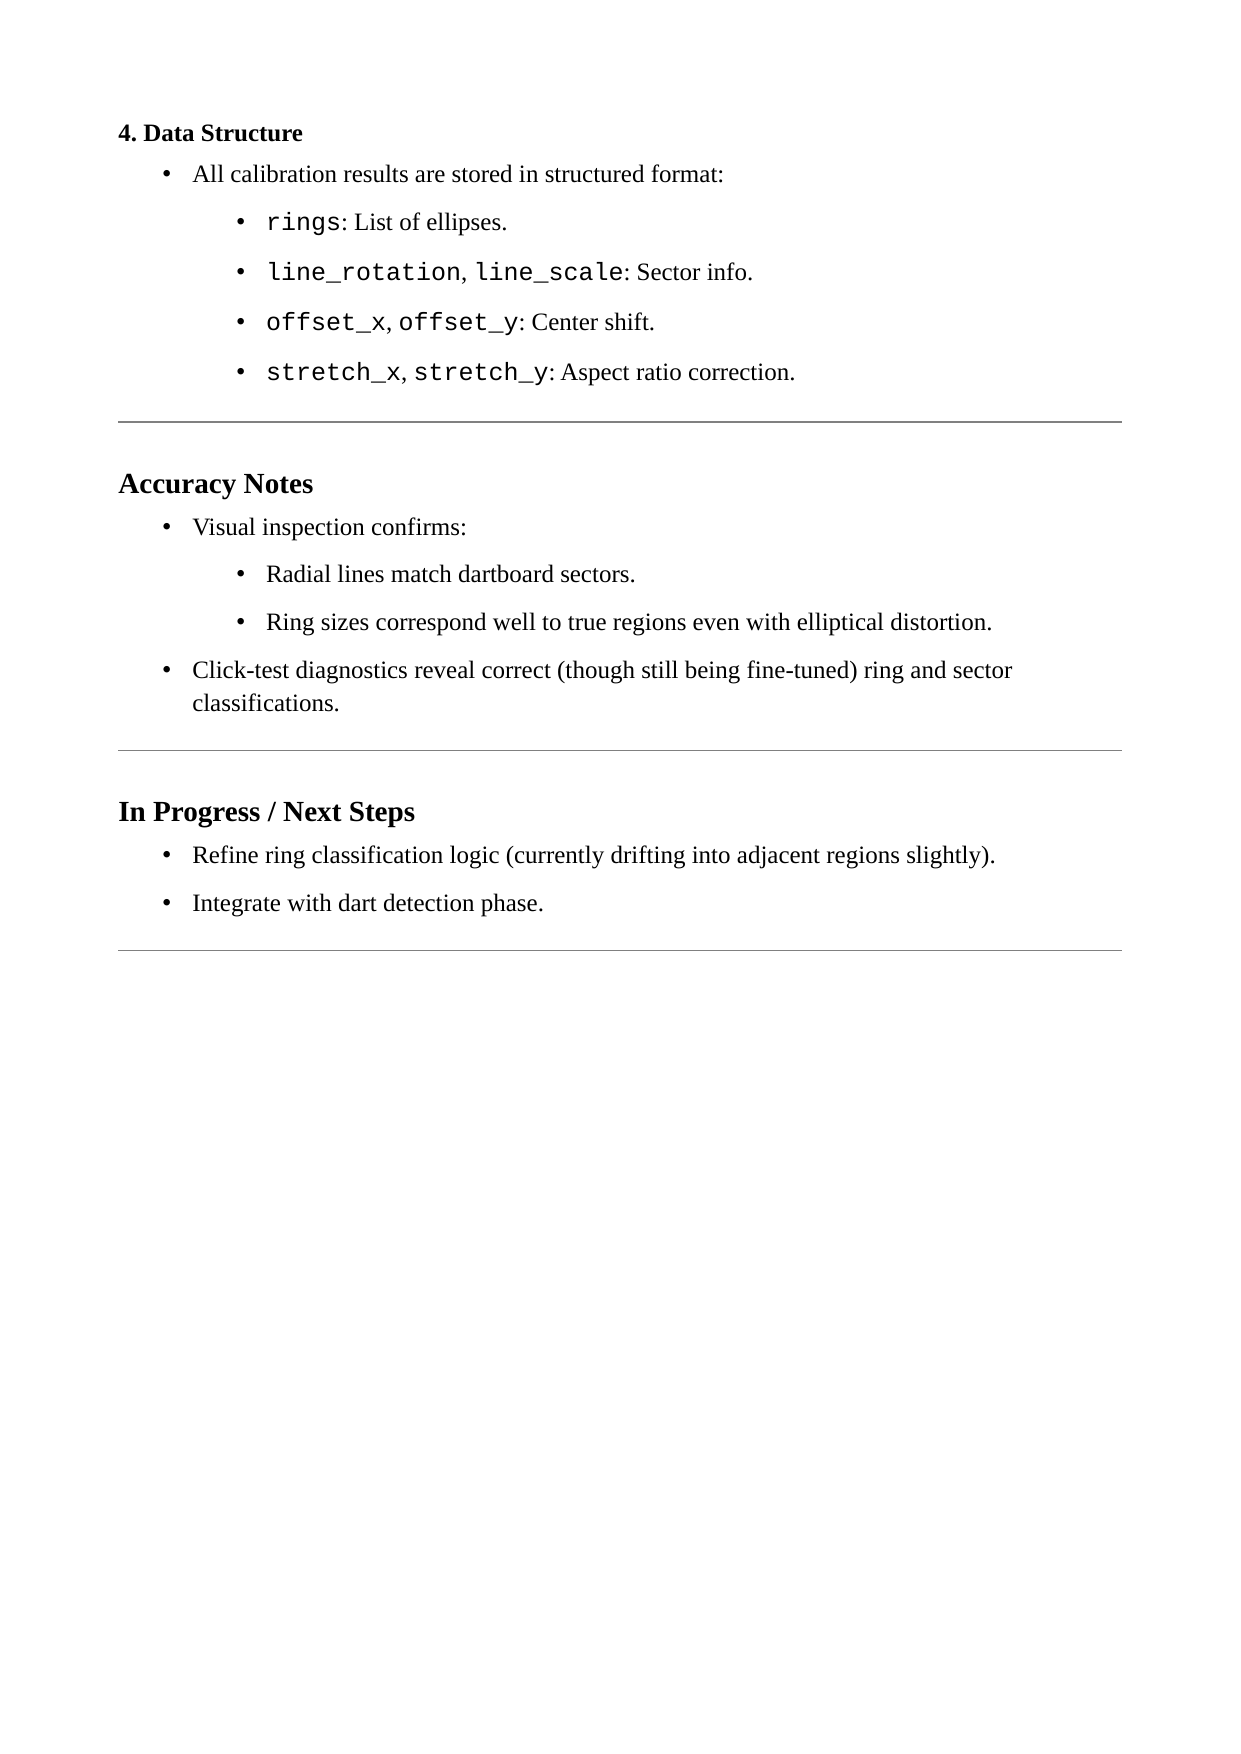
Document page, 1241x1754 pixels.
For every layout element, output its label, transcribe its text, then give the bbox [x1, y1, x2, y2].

list rings: List of ellipses. [236, 207, 1122, 238]
list Refine ring classification logic (currently drifting into adjacent regions slightly). [162, 840, 1122, 869]
list Radial lines match dartboard sectors. [236, 559, 1122, 588]
list Integrate with dart detection phase. [162, 888, 1122, 917]
list All calibration results are stored in structured format: [162, 159, 1122, 188]
list Click-test diagnostics reveal correct (though still being fine-tuned) ring and sector classifications. [162, 655, 1122, 716]
subtitle 4. Data Structure [118, 118, 1122, 147]
list stretch_x, stretch_y: Aspect ratio correction. [236, 357, 1122, 388]
list line_rotation, line_scale: Sector info. [236, 257, 1122, 288]
list offset_x, offset_y: Center shift. [236, 307, 1122, 338]
subtitle In Progress / Next Steps [118, 794, 1122, 828]
subtitle Accuracy Notes [118, 466, 1122, 499]
list Ring sizes correspond well to true regions even with elliptical distortion. [236, 607, 1122, 636]
list Visual inspection confirms: [162, 512, 1122, 541]
